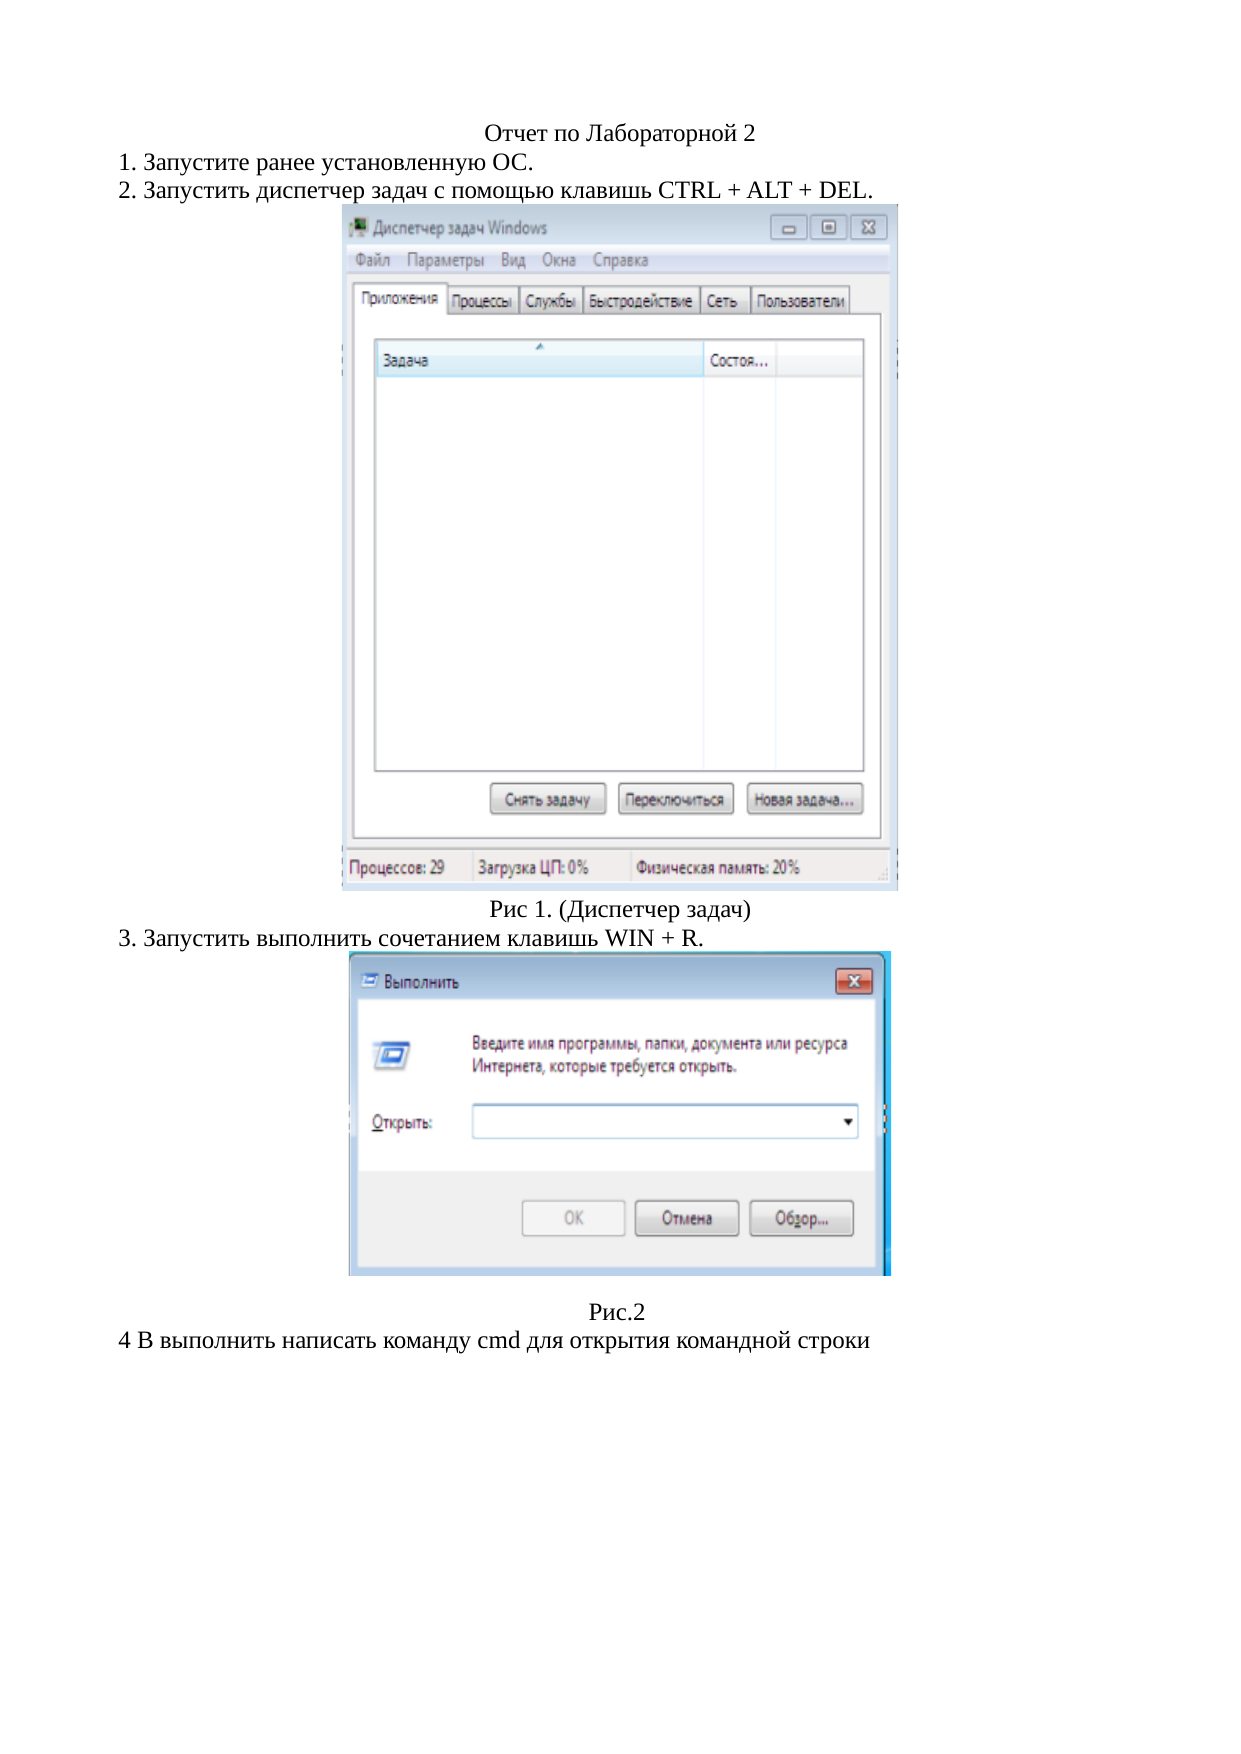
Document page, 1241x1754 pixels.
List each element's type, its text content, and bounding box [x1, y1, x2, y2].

text 3. Запустить выполнить сочетанием клавишь WIN + R. [118, 923, 1122, 952]
picture [348, 951, 892, 1276]
text 2. Запустить диспетчер задач с помощью клавишь CTRL + ALT + DEL. [118, 176, 1122, 204]
picture [341, 204, 899, 891]
text Отчет по Лабораторной 2 [118, 118, 1122, 147]
text Рис.2 [118, 1297, 1122, 1326]
text 1. Запустите ранее установленную ОС. [118, 147, 1122, 176]
text 4 В выполнить написать команду cmd для открытия командной строки [118, 1326, 1122, 1354]
text Рис 1. (Диспетчер задач) [118, 894, 1122, 923]
